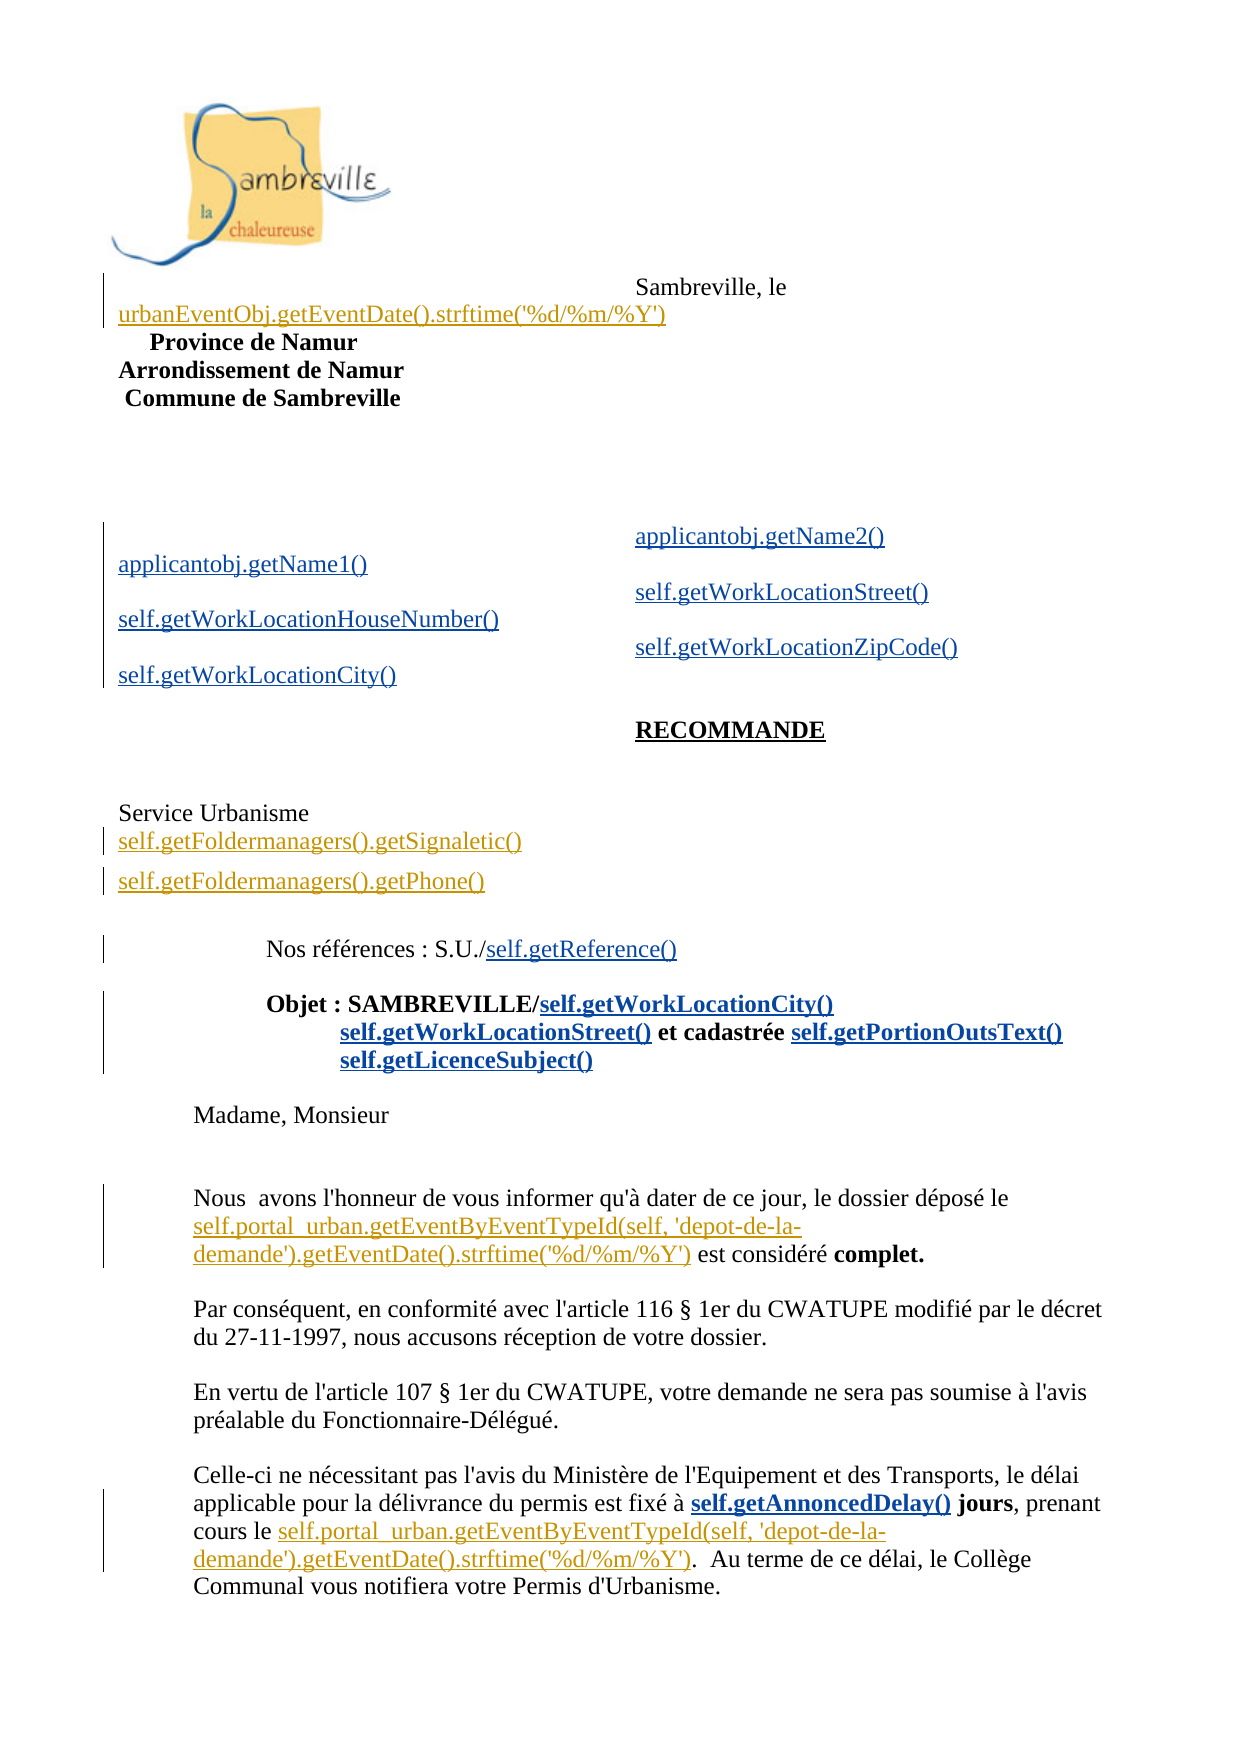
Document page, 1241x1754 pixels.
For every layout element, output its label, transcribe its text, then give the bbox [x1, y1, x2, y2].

text self.getFoldermanagers().getSignaletic() [118, 827, 1122, 855]
text Service Urbanisme [118, 799, 1122, 827]
text Nos références : S.U./self.getReference() [118, 935, 1122, 963]
text Madame, Monsieur [193, 1101, 1122, 1129]
text self.getLicenceSubject() [118, 1046, 1122, 1074]
text Objet : SAMBREVILLE/self.getWorkLocationCity() [118, 991, 1122, 1018]
text self.getWorkLocationStreet() self.getWorkLocationHouseNumber() [118, 578, 1122, 633]
text Sambreville, le urbanEventObj.getEventDate().strftime('%d/%m/%Y') [118, 118, 1122, 328]
text Par conséquent, en conformité avec l'article 116 § 1er du CWATUPE modifié par le décret du 27-11-1997, nous accusons réception de votre dossier. [193, 1295, 1122, 1351]
text En vertu de l'article 107 § 1er du CWATUPE, votre demande ne sera pas soumise à l'avis préalable du Fonctionnaire-Délégué. Celle-ci ne nécessitant pas l'avis du Ministère de l'Equipement et des Transports, le délai applicable pour la délivrance du permis est fixé à self.getAnnoncedDelay() jours, prenant cours le self.portal_urban.getEventByEventTypeId(self, 'depot-de-la-demande').getEventDate().strftime('%d/%m/%Y'). Au terme de ce délai, le Collège Communal vous notifiera votre Permis d'Urbanisme. [193, 1378, 1122, 1628]
text Province de Namur [118, 328, 1122, 356]
text applicantobj.getName2() applicantobj.getName1() [118, 522, 1122, 578]
text Nous avons l'honneur de vous informer qu'à dater de ce jour, le dossier déposé le self.portal_urban.getEventByEventTypeId(self, 'depot-de-la-demande').getEventDate().strftime('%d/%m/%Y') est considéré complet. [193, 1184, 1122, 1268]
text self.getWorkLocationZipCode() self.getWorkLocationCity() [118, 633, 1122, 688]
text self.getFoldermanagers().getPhone() [118, 867, 1122, 895]
text Commune de Sambreville [118, 384, 1122, 411]
text RECOMMANDE [118, 716, 1122, 744]
text self.getWorkLocationStreet() et cadastrée self.getPortionOutsText() [118, 1018, 1122, 1046]
text Arrondissement de Namur [118, 356, 1122, 384]
picture [106, 96, 403, 273]
